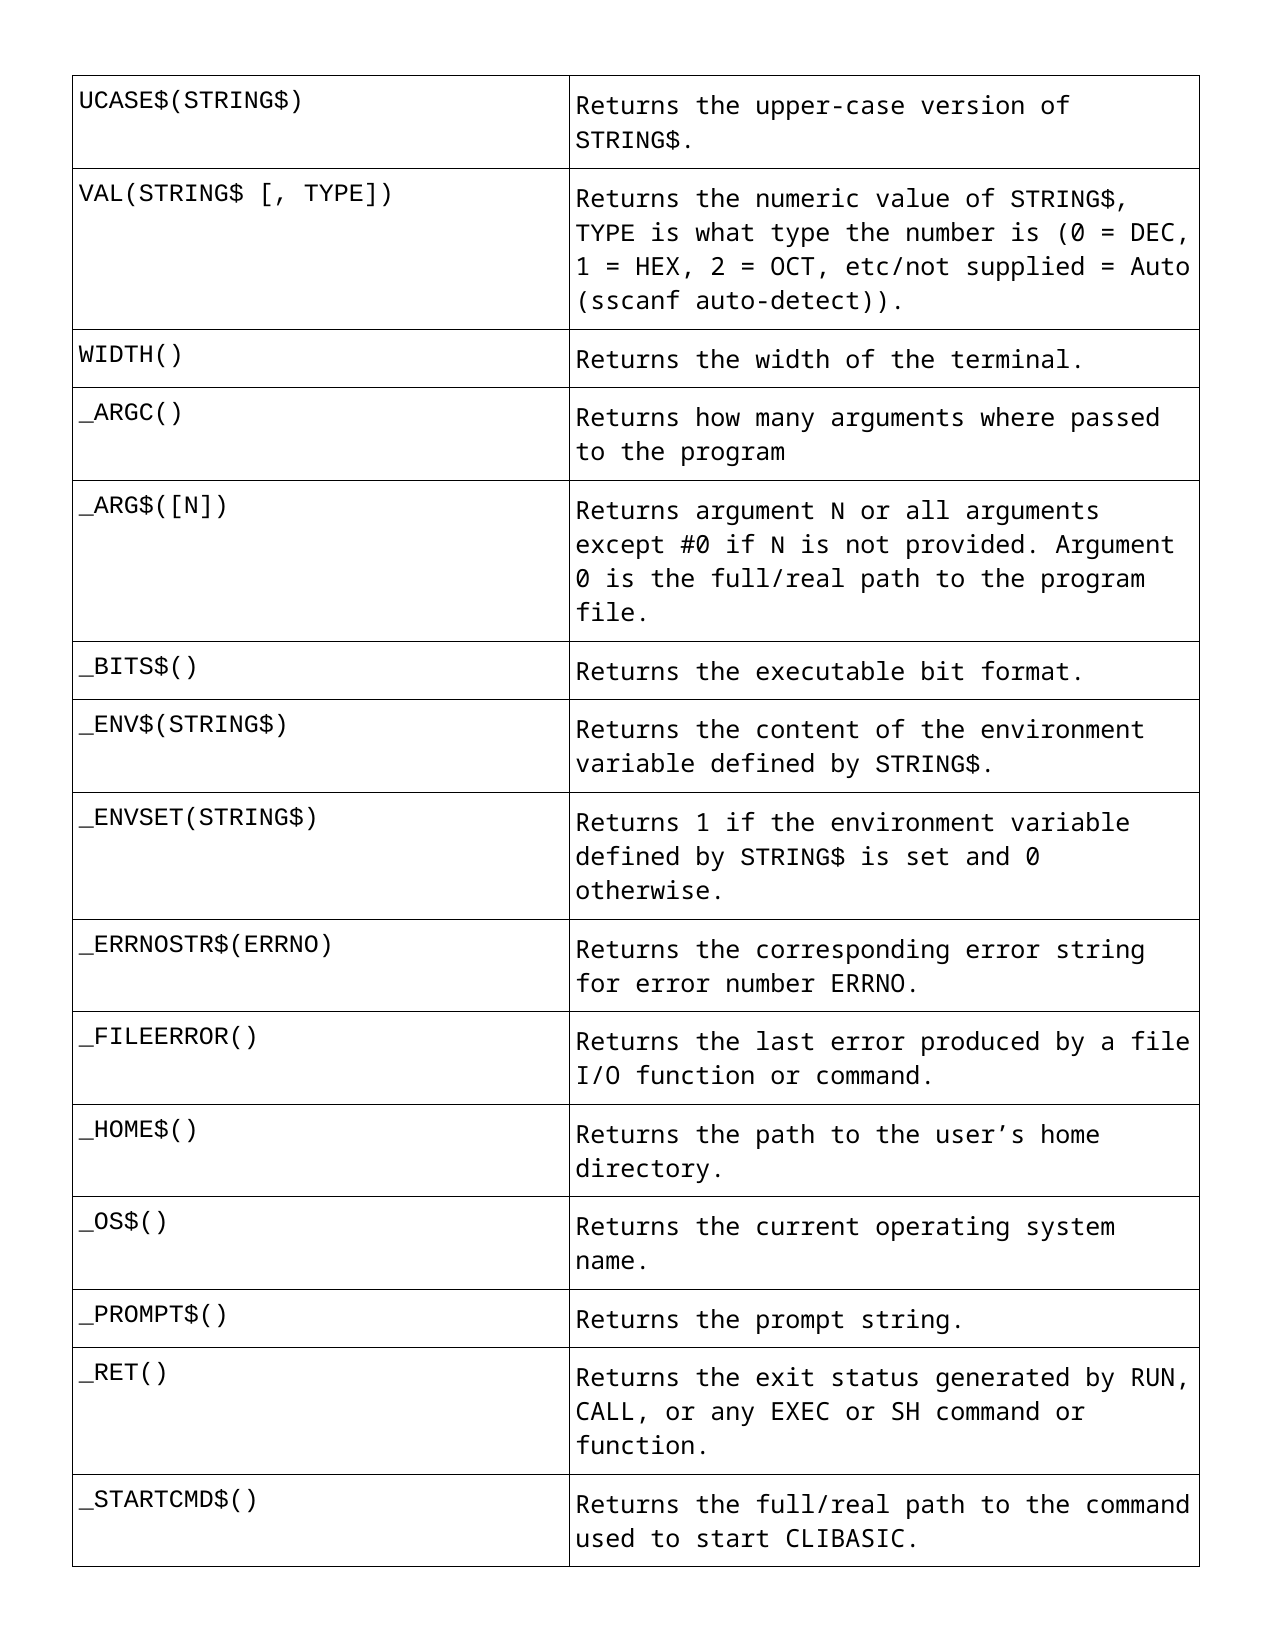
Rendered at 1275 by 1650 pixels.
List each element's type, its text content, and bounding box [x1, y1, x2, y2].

table_cell Returns the numeric value of STRING$, TYPE is what type the number is (0 = DEC, 1 = HEX, 2 = OCT, etc/not supplied = Auto (sscanf auto-detect)). [570, 169, 1199, 329]
table_cell _ENVSET(STRING$) [73, 793, 569, 919]
table_cell _HOME$() [73, 1105, 569, 1196]
table_cell _ENV$(STRING$) [73, 700, 569, 792]
table_cell _ERRNOSTR$(ERRNO) [73, 920, 569, 1011]
table_cell Returns the corresponding error string for error number ERRNO. [570, 920, 1199, 1011]
table_cell Returns the current operating system name. [570, 1197, 1199, 1289]
table_cell _RET() [73, 1348, 569, 1474]
table_cell Returns the executable bit format. [570, 642, 1199, 699]
table_cell Returns the last error produced by a file I/O function or command. [570, 1012, 1199, 1104]
table_cell _OS$() [73, 1197, 569, 1289]
table_cell Returns argument N or all arguments except #0 if N is not provided. Argument 0 is the full/real path to the program file. [570, 481, 1199, 641]
table_cell _STARTCMD$() [73, 1475, 569, 1566]
table_cell Returns the prompt string. [570, 1290, 1199, 1347]
table_cell VAL(STRING$ [, TYPE]) [73, 169, 569, 329]
table_cell _PROMPT$() [73, 1290, 569, 1347]
table_cell _FILEERROR() [73, 1012, 569, 1104]
table_cell Returns 1 if the environment variable defined by STRING$ is set and 0 otherwise. [570, 793, 1199, 919]
table_cell _ARGC() [73, 388, 569, 480]
table_cell Returns the full/real path to the command used to start CLIBASIC. [570, 1475, 1199, 1566]
table_cell _BITS$() [73, 642, 569, 699]
table_cell Returns how many arguments where passed to the program [570, 388, 1199, 480]
table_cell Returns the path to the user’s home directory. [570, 1105, 1199, 1196]
table_cell Returns the exit status generated by RUN, CALL, or any EXEC or SH command or function. [570, 1348, 1199, 1474]
table_cell WIDTH() [73, 330, 569, 387]
table_cell Returns the content of the environment variable defined by STRING$. [570, 700, 1199, 792]
table_cell Returns the width of the terminal. [570, 330, 1199, 387]
table_cell UCASE$(STRING$) [73, 76, 569, 168]
table_cell Returns the upper-case version of STRING$. [570, 76, 1199, 168]
table_cell _ARG$([N]) [73, 481, 569, 641]
